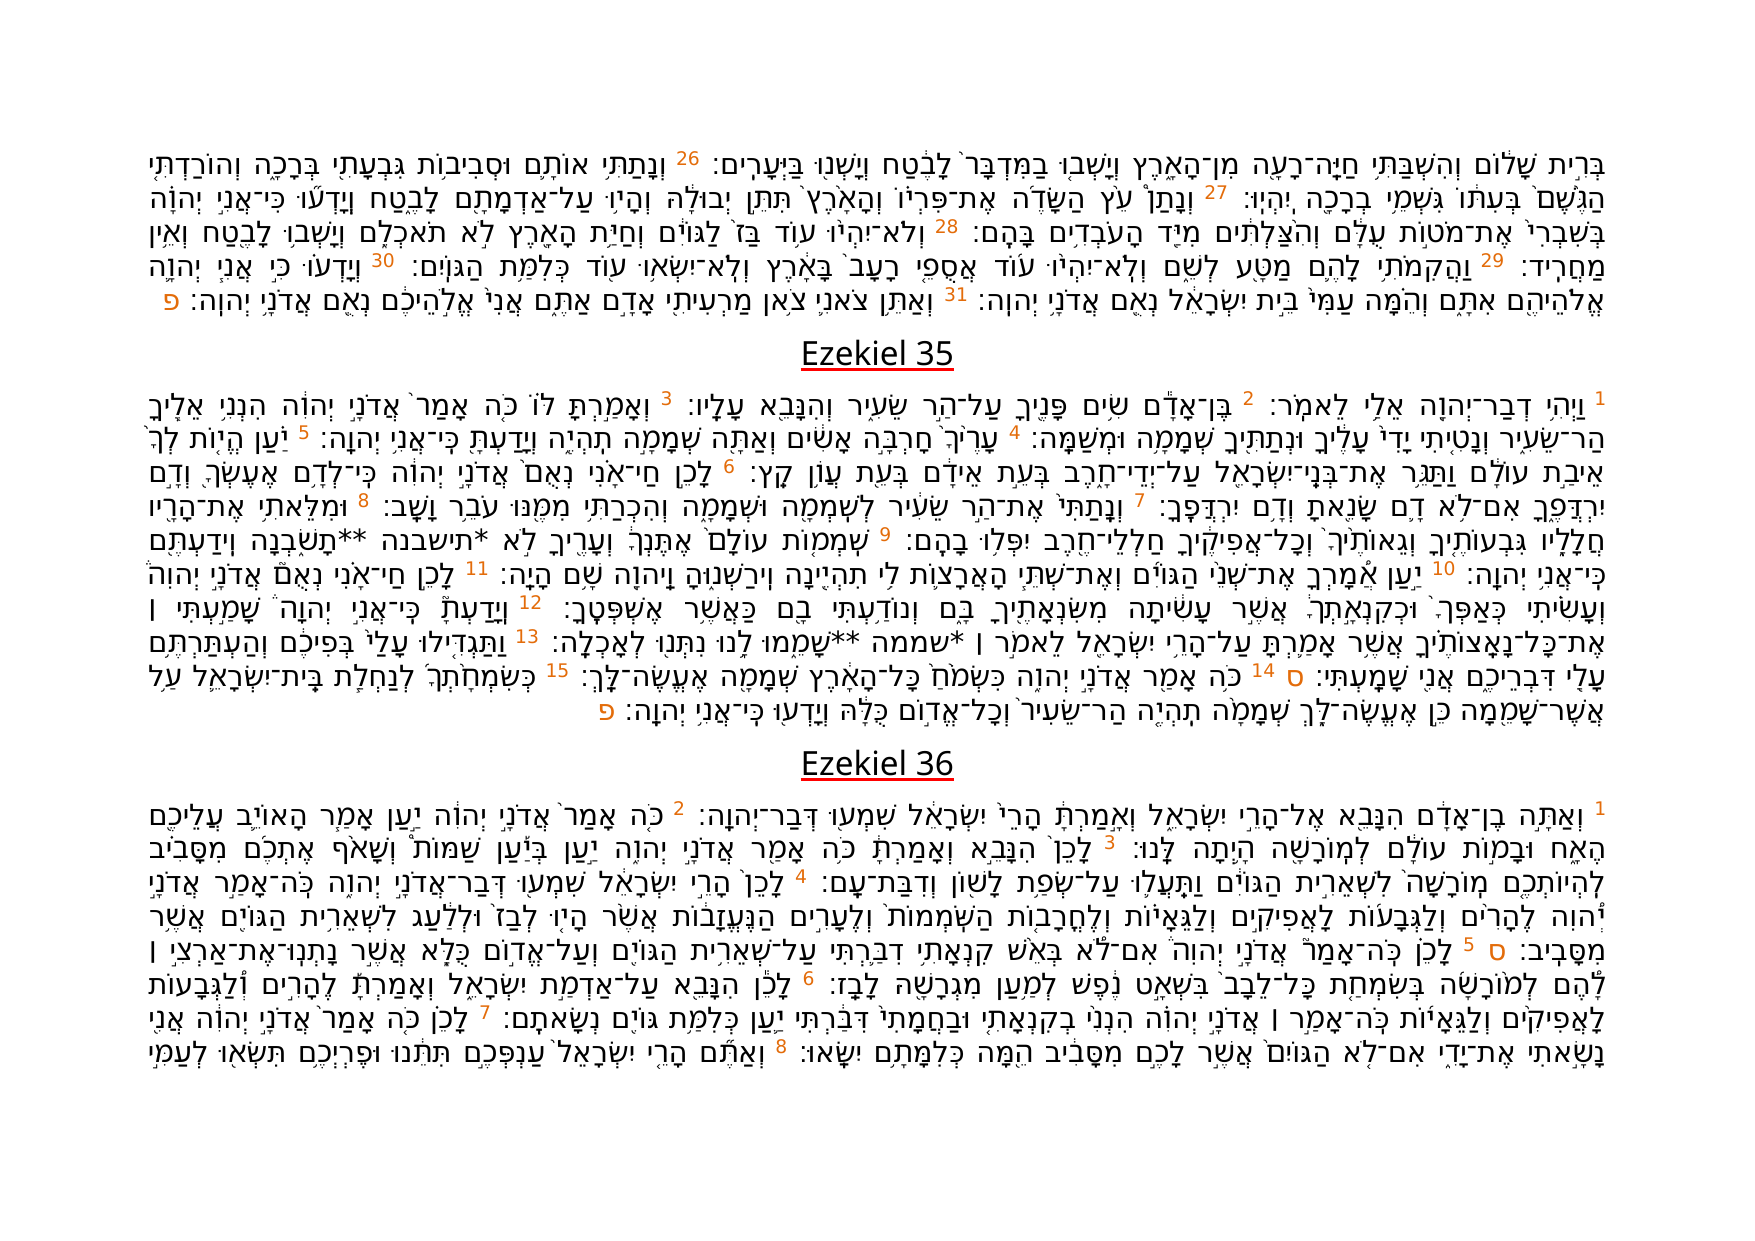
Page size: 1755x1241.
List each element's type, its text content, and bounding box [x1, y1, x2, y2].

text Ezekiel 36 [148, 740, 1606, 785]
text 1 וַיְהִ֥י דְבַר־יְהוָ֖ה אֵלַ֥י לֵאמֹֽר׃ 2 בֶּן־אָדָ֕ם שִׂ֥ים פָּנֶ֖יךָ עַל־הַ֣ר שֵׂעִ֑יר וְהִנָּבֵ֖א עָלָֽיו׃ ‬‬3 וְאָמַ֣רְתָּ לּ֗וֹ כֹּ֤ה אָמַר֙ אֲדֹנָ֣י יְהוִ֔ה הִנְנִ֥י אֵלֶ֖יךָ הַר־שֵׂעִ֑יר וְנָטִ֤יתִי יָדִי֙ עָלֶ֔יךָ וּנְתַתִּ֖יךָ שְׁמָמָ֥ה וּמְשַׁמָּֽה׃ ‬‬4 עָרֶ֙יךָ֙ חָרְבָּ֣ה אָשִׂ֔ים וְאַתָּ֖ה שְׁמָמָ֣ה תִֽהְיֶ֑ה וְיָדַעְתָּ֖ כִּֽי־אֲנִ֥י יְהוָֽה׃ ‬‬5 יַ֗עַן הֱי֤וֹת לְךָ֙ אֵיבַ֣ת עוֹלָ֔ם וַתַּגֵּ֥ר אֶת־בְּנֵֽי־יִשְׂרָאֵ֖ל עַל־יְדֵי־חָ֑רֶב בְּעֵ֣ת אֵידָ֔ם בְּעֵ֖ת עֲוֺ֥ן קֵֽץ׃ ‬‬6 לָכֵ֣ן חַי־אָ֗נִי נְאֻם֙ אֲדֹנָ֣י יְהוִ֔ה כִּֽי־לְדָ֥ם אֶעֶשְׂךָ֖ וְדָ֣ם יִרְדֲּפֶ֑ךָ אִם־לֹ֥א דָ֛ם שָׂנֵ֖אתָ וְדָ֥ם יִרְדֲּפֶֽךָ׃ ‬‬7 וְנָֽתַתִּי֙ אֶת־הַ֣ר שֵׂעִ֔יר לְשִֽׁמְמָ֖ה וּשְׁמָמָ֑ה וְהִכְרַתִּ֥י מִמֶּ֖נּוּ עֹבֵ֥ר וָשָֽׁב׃ ‬‬8 וּמִלֵּאתִ֥י אֶת־הָרָ֖יו חֲלָלָ֑יו גִּבְעוֹתֶ֤יךָ וְגֵאוֹתֶ֙יךָ֙ וְכָל־אֲפִיקֶ֔יךָ חַלְלֵי־חֶ֖רֶב יִפְּל֥וּ בָהֶֽם׃ ‬‬9 שִֽׁמְמ֤וֹת עוֹלָם֙ אֶתֶּנְךָ֔ וְעָרֶ֖יךָ לֹ֣א *תישבנה **תָשֹׁ֑בְנָה וִֽידַעְתֶּ֖ם כִּֽי־אֲנִ֥י יְהוָֽה׃ ‬‬10 יַ֣עַן אֲ֠מָרְךָ אֶת־שְׁנֵ֨י הַגּוֹיִ֜ם וְאֶת־שְׁתֵּ֧י הָאֲרָצ֛וֹת לִ֥י תִהְיֶ֖ינָה וִֽירַשְׁנ֑וּהָ וַֽיהוָ֖ה שָׁ֥ם הָיָֽה׃ ‬‬11 לָכֵ֣ן חַי־אָ֗נִי נְאֻם֮ אֲדֹנָ֣י יְהוִה֒ וְעָשִׂ֗יתִי כְּאַפְּךָ֙ וּכְקִנְאָ֣תְךָ֔ אֲשֶׁ֣ר עָשִׂ֔יתָה מִשִּׂנְאָתֶ֖יךָ בָּ֑ם וְנוֹדַ֥עְתִּי בָ֖ם כַּאֲשֶׁ֥ר אֶשְׁפְּטֶֽךָ׃ ‬‬12 וְֽיָדַעְתָּ֮ כִּֽי־אֲנִ֣י יְהוָה֒ שָׁמַ֣עְתִּי ׀ אֶת־כָּל־נָאָֽצוֹתֶ֗יךָ אֲשֶׁ֥ר אָמַ֛רְתָּ עַל־הָרֵ֥י יִשְׂרָאֵ֖ל לֵאמֹ֣ר ׀ *שממה **שָׁמֵ֑מוּ לָ֥נוּ נִתְּנ֖וּ לְאָכְלָֽה׃ ‬‬13 וַתַּגְדִּ֤ילוּ עָלַי֙ בְּפִיכֶ֔ם וְהַעְתַּרְתֶּ֥ם עָלַ֖י דִּבְרֵיכֶ֑ם אֲנִ֖י שָׁמָֽעְתִּי׃ ס ‬‬14 כֹּ֥ה אָמַ֖ר אֲדֹנָ֣י יְהוִ֑ה כִּשְׂמֹ֙חַ֙ כָּל־הָאָ֔רֶץ שְׁמָמָ֖ה אֶעֱשֶׂה־לָּֽךְ׃ ‬‬15 כְּשִׂמְחָ֨תְךָ֜ לְנַחְלַ֧ת בֵּֽית־יִשְׂרָאֵ֛ל עַ֥ל אֲשֶׁר־שָׁמֵ֖מָה כֵּ֣ן אֶעֱשֶׂה־לָּ֑ךְ שְׁמָמָ֨ה תִֽהְיֶ֤ה הַר־שֵׂעִיר֙ וְכָל־אֱד֣וֹם כֻּלָּ֔הּ וְיָדְע֖וּ כִּֽי־אֲנִ֥י יְהוָֽה׃ פ ‬‬‬‬‬‬‬‬‬‬‬‬‬‬‬‬ [148, 388, 1606, 727]
text 1 וַיְהִ֥י דְבַר־יְהוָ֖ה אֵלַ֥י לֵאמֹֽר׃ 2 בֶּן־אָדָ֕ם הִנָּבֵ֖א עַל־רוֹעֵ֣י יִשְׂרָאֵ֑ל הִנָּבֵ֣א וְאָמַרְתָּ֩ אֲלֵיהֶ֨ם לָרֹעִ֜ים כֹּ֥ה אָמַ֣ר ׀ אֲדֹנָ֣י יְהוִ֗ה ה֤וֹי רֹעֵֽי־יִשְׂרָאֵל֙ אֲשֶׁ֤ר הָיוּ֙ רֹעִ֣ים אוֹתָ֔ם הֲל֣וֹא הַצֹּ֔אן יִרְע֖וּ הָרֹעִֽים׃ ‬‬3 אֶת־הַחֵ֤לֶב תֹּאכֵ֙לוּ֙ וְאֶת־הַצֶּ֣מֶר תִּלְבָּ֔שׁוּ הַבְּרִיאָ֖ה תִּזְבָּ֑חוּ הַצֹּ֖אן לֹ֥א תִרְעֽוּ׃ ‬‬4 אֶֽת־הַנַּחְלוֹת֩ לֹ֨א חִזַּקְתֶּ֜ם וְאֶת־הַחוֹלָ֣ה לֹֽא־רִפֵּאתֶ֗ם וְלַנִּשְׁבֶּ֙רֶת֙ לֹ֣א חֲבַשְׁתֶּ֔ם וְאֶת־הַנִּדַּ֙חַת֙ לֹ֣א הֲשֵׁבֹתֶ֔ם וְאֶת־הָאֹבֶ֖דֶת לֹ֣א בִקַּשְׁתֶּ֑ם וּבְחָזְקָ֛ה רְדִיתֶ֥ם אֹתָ֖ם וּבְפָֽרֶךְ׃ ‬‬5 וַתְּפוּצֶ֖ינָה מִבְּלִ֣י רֹעֶ֑ה וַתִּהְיֶ֧ינָה לְאָכְלָ֛ה לְכָל־חַיַּ֥ת הַשָּׂדֶ֖ה וַתְּפוּצֶֽינָה׃ ‬‬6 יִשְׁגּ֤וּ צֹאנִי֙ בְּכָל־הֶ֣הָרִ֔ים וְעַ֖ל כָּל־גִּבְעָ֣ה רָמָ֑ה וְעַ֨ל כָּל־פְּנֵ֤י הָאָ֙רֶץ֙ נָפֹ֣צוּ צֹאנִ֔י וְאֵ֥ין דּוֹרֵ֖שׁ וְאֵ֥ין מְבַקֵּֽשׁ׃ ‬‬7 לָכֵ֣ן רֹעִ֔ים שִׁמְע֖וּ אֶת־דְּבַ֥ר יְהוָֽה׃ ‬‬8 חַי־אָ֜נִי נְאֻ֣ם ׀ אֲדֹנָ֣י יְהוִ֗ה אִם־לֹ֣א יַ֣עַן הֱיֽוֹת־צֹאנִ֣י ׀ לָבַ֡ז וַתִּֽהְיֶינָה֩ צֹאנִ֨י לְאָכְלָ֜ה לְכָל־חַיַּ֤ת הַשָּׂדֶה֙ מֵאֵ֣ין רֹעֶ֔ה וְלֹֽא־דָרְשׁ֥וּ רֹעַ֖י אֶת־צֹאנִ֑י וַיִּרְע֤וּ הָֽרֹעִים֙ אוֹתָ֔ם וְאֶת־צֹאנִ֖י לֹ֥א רָעֽוּ׃ ס ‬‬9 לָכֵן֙ הָֽרֹעִ֔ים שִׁמְע֖וּ דְּבַר־יְהוָֽה׃ ‬‬10 כֹּה־אָמַ֞ר אֲדֹנָ֣י יְהוִ֗ה הִנְנִ֨י אֶֽל־הָרֹעִ֜ים וְֽדָרַשְׁתִּ֧י אֶת־צֹאנִ֣י מִיָּדָ֗ם וְהִשְׁבַּתִּים֙ מֵרְע֣וֹת צֹ֔אן וְלֹא־יִרְע֥וּ ע֛וֹד הָרֹעִ֖ים אוֹתָ֑ם וְהִצַּלְתִּ֤י צֹאנִי֙ מִפִּיהֶ֔ם וְלֹֽא־תִהְיֶ֥יןָ לָהֶ֖ם לְאָכְלָֽה׃ ס ‬‬11 כִּ֛י כֹּ֥ה אָמַ֖ר אֲדֹנָ֣י יְהוִ֑ה הִנְנִי־אָ֕נִי וְדָרַשְׁתִּ֥י אֶת־צֹאנִ֖י וּבִקַּרְתִּֽים׃ ‬‬12 כְּבַקָּרַת֩ רֹעֶ֨ה עֶדְר֜וֹ בְּיוֹם־הֱיוֹת֤וֹ בְתוֹךְ־צֹאנוֹ֙ נִפְרָשׁ֔וֹת כֵּ֖ן אֲבַקֵּ֣ר אֶת־צֹאנִ֑י וְהִצַּלְתִּ֣י אֶתְהֶ֗ם מִכָּל־הַמְּקוֹמֹת֙ אֲשֶׁ֣ר נָפֹ֣צוּ שָׁ֔ם בְּי֖וֹם עָנָ֖ן וַעֲרָפֶֽל׃ ‬‬13 וְהוֹצֵאתִ֣ים מִן־הָעַמִּ֗ים וְקִבַּצְתִּים֙ מִן־הָ֣אֲרָצ֔וֹת וַהֲבִיאֹתִ֖ים אֶל־אַדְמָתָ֑ם וּרְעִיתִים֙ אֶל־הָרֵ֣י יִשְׂרָאֵ֔ל בָּאֲפִיקִ֕ים וּבְכֹ֖ל מוֹשְׁבֵ֥י הָאָֽרֶץ׃ ‬‬14 בְּמִרְעֶה־טּוֹב֙ אֶרְעֶ֣ה אֹתָ֔ם וּבְהָרֵ֥י מְרֽוֹם־יִשְׂרָאֵ֖ל יִהְיֶ֣ה נְוֵהֶ֑ם שָׁ֤ם תִּרְבַּ֙צְנָה֙ בְּנָ֣וֶה טּ֔וֹב וּמִרְעֶ֥ה שָׁמֵ֛ן תִּרְעֶ֖ינָה אֶל־הָרֵ֥י יִשְׂרָאֵֽל׃ ‬‬15 אֲנִ֨י אֶרְעֶ֤ה צֹאנִי֙ וַאֲנִ֣י אַרְבִּיצֵ֔ם נְאֻ֖ם אֲדֹנָ֥י יְהוִֽה׃ ‬‬16 אֶת־הָאֹבֶ֤דֶת אֲבַקֵּשׁ֙ וְאֶת־הַנִּדַּ֣חַת אָשִׁ֔יב וְלַנִּשְׁבֶּ֣רֶת אֶחֱבֹ֔שׁ וְאֶת־הַחוֹלָ֖ה אֲחַזֵּ֑ק וְאֶת־הַשְּׁמֵנָ֧ה וְאֶת־הַחֲזָקָ֛ה אַשְׁמִ֖יד אֶרְעֶ֥נָּה בְמִשְׁפָּֽט׃ ‬‬17 וְאַתֵּ֣נָה צֹאנִ֔י כֹּ֥ה אָמַ֖ר אֲדֹנָ֣י יְהוִ֑ה הִנְנִ֤י שֹׁפֵט֙ בֵּֽין־שֶׂ֣ה לָשֶׂ֔ה לָאֵילִ֖ים וְלָעַתּוּדִֽים׃ ‬‬18 הַמְעַ֣ט מִכֶּ֗ם הַמִּרְעֶ֤ה הַטּוֹב֙ תִּרְע֔וּ וְיֶ֙תֶר֙ מִרְעֵיכֶ֔ם תִּרְמְס֖וּ בְּרַגְלֵיכֶ֑ם וּמִשְׁקַע־מַ֣יִם תִּשְׁתּ֔וּ וְאֵת֙ הַנּ֣וֹתָרִ֔ים בְּרַגְלֵיכֶ֖ם תִּרְפֹּשֽׂוּן׃ ‬‬19 וְצֹאנִ֑י מִרְמַ֤ס רַגְלֵיכֶם֙ תִּרְעֶ֔ינָה וּמִרְפַּ֥שׂ רַגְלֵיכֶ֖ם תִּשְׁתֶּֽינָה׃ ס ‬‬20 לָכֵ֗ן כֹּ֥ה אָמַ֛ר אֲדֹנָ֥י יְהוִ֖ה אֲלֵיהֶ֑ם הִנְנִי־אָ֕נִי וְשָֽׁפַטְתִּי֙ בֵּֽין־שֶׂ֣ה בִרְיָ֔ה וּבֵ֥ין שֶׂ֖ה רָזָֽה׃ ‬‬21 יַ֗עַן בְּצַ֤ד וּבְכָתֵף֙ תֶּהְדֹּ֔פוּ וּבְקַרְנֵיכֶ֥ם תְּנַגְּח֖וּ כָּל־הַנַּחְל֑וֹת עַ֣ד אֲשֶׁ֧ר הֲפִיצוֹתֶ֛ם אוֹתָ֖נָה אֶל־הַחֽוּצָה׃ ‬‬22 וְהוֹשַׁעְתִּ֣י לְצֹאנִ֔י וְלֹֽא־תִהְיֶ֥ינָה ע֖וֹד לָבַ֑ז וְשָׁ֣פַטְתִּ֔י בֵּ֥ין שֶׂ֖ה לָשֶֽׂה׃ ‬‬23 וַהֲקִמֹתִ֨י עֲלֵיהֶ֜ם רֹעֶ֤ה אֶחָד֙ וְרָעָ֣ה אֶתְהֶ֔ן אֵ֖ת עַבְדִּ֣י דָוִ֑יד ה֚וּא יִרְעֶ֣ה אֹתָ֔ם וְהֽוּא־יִהְיֶ֥ה לָהֶ֖ן לְרֹעֶֽה׃ ‬‬24 וַאֲנִ֣י יְהוָ֗ה אֶהְיֶ֤ה לָהֶם֙ לֵֽאלֹהִ֔ים וְעַבְדִּ֥י דָוִ֖ד נָשִׂ֣יא בְתוֹכָ֑ם אֲנִ֥י יְהוָ֖ה דִּבַּֽרְתִּי׃ ‬‬25 וְכָרַתִּ֤י לָהֶם֙ בְּרִ֣ית שָׁל֔וֹם וְהִשְׁבַּתִּ֥י חַיָּֽה־רָעָ֖ה מִן־הָאָ֑רֶץ וְיָשְׁב֤וּ בַמִּדְבָּר֙ לָבֶ֔טַח וְיָשְׁנ֖וּ בַּיְּעָרִֽים׃ ‬‬26 וְנָתַתִּ֥י אוֹתָ֛ם וּסְבִיב֥וֹת גִּבְעָתִ֖י בְּרָכָ֑ה וְהוֹרַדְתִּ֤י הַגֶּ֙שֶׁם֙ בְּעִתּ֔וֹ גִּשְׁמֵ֥י בְרָכָ֖ה יִֽהְיֽוּ׃ ‬‬27 וְנָתַן֩ עֵ֨ץ הַשָּׂדֶ֜ה אֶת־פִּרְי֗וֹ וְהָאָ֙רֶץ֙ תִּתֵּ֣ן יְבוּלָ֔הּ וְהָי֥וּ עַל־אַדְמָתָ֖ם לָבֶ֑טַח וְֽיָדְע֞וּ כִּי־אֲנִ֣י יְהוָ֗ה בְּשִׁבְרִי֙ אֶת־מֹט֣וֹת עֻלָּ֔ם וְהִ֨צַּלְתִּ֔ים מִיַּ֖ד הָעֹבְדִ֥ים בָּהֶֽם׃ ‬‬28 וְלֹא־יִהְי֨וּ ע֥וֹד בַּז֙ לַגּוֹיִ֔ם וְחַיַּ֥ת הָאָ֖רֶץ לֹ֣א תֹאכְלֵ֑ם וְיָשְׁב֥וּ לָבֶ֖טַח וְאֵ֥ין מַחֲרִֽיד׃ ‬‬29 וַהֲקִמֹתִ֥י לָהֶ֛ם מַטָּ֖ע לְשֵׁ֑ם וְלֹֽא־יִהְי֨וּ ע֜וֹד אֲסֻפֵ֤י רָעָב֙ בָּאָ֔רֶץ וְלֹֽא־יִשְׂא֥וּ ע֖וֹד כְּלִמַּ֥ת הַגּוֹיִֽם׃ ‬‬30 וְיָדְע֗וּ כִּ֣י אֲנִ֧י יְהוָ֛ה אֱלֹהֵיהֶ֖ם אִתָּ֑ם וְהֵ֗מָּה עַמִּי֙ בֵּ֣ית יִשְׂרָאֵ֔ל נְאֻ֖ם אֲדֹנָ֥י יְהוִֽה׃ ‬‬31 וְאַתֵּ֥ן צֹאנִ֛י צֹ֥אן מַרְעִיתִ֖י אָדָ֣ם אַתֶּ֑ם אֲנִי֙ אֱלֹ֣הֵיכֶ֔ם נְאֻ֖ם אֲדֹנָ֥י יְהוִֽה׃ פ ‬‬‬‬‬‬‬‬‬‬‬‬‬‬‬‬‬‬‬‬‬‬‬‬‬‬‬‬‬‬‬‬ [148, 148, 1606, 317]
text Ezekiel 35 [148, 330, 1606, 375]
text 1 וְאַתָּ֣ה בֶן־אָדָ֔ם הִנָּבֵ֖א אֶל־הָרֵ֣י יִשְׂרָאֵ֑ל וְאָ֣מַרְתָּ֔ הָרֵי֙ יִשְׂרָאֵ֔ל שִׁמְע֖וּ דְּבַר־יְהוָֽה׃ 2 כֹּ֤ה אָמַר֙ אֲדֹנָ֣י יְהוִ֔ה יַ֣עַן אָמַ֧ר הָאוֹיֵ֛ב עֲלֵיכֶ֖ם הֶאָ֑ח וּבָמ֣וֹת עוֹלָ֔ם לְמֽוֹרָשָׁ֖ה הָ֥יְתָה לָּֽנוּ׃ ‬‬3 לָכֵן֙ הִנָּבֵ֣א וְאָמַרְתָּ֔ כֹּ֥ה אָמַ֖ר אֲדֹנָ֣י יְהוִ֑ה יַ֣עַן בְּיַ֡עַן שַׁמּוֹת֩ וְשָׁאֹ֨ף אֶתְכֶ֜ם מִסָּבִ֗יב לִֽהְיוֹתְכֶ֤ם מֽוֹרָשָׁה֙ לִשְׁאֵרִ֣ית הַגּוֹיִ֔ם וַתֵּֽעֲל֛וּ עַל־שְׂפַ֥ת לָשׁ֖וֹן וְדִבַּת־עָֽם׃ ‬‬4 לָכֵן֙ הָרֵ֣י יִשְׂרָאֵ֔ל שִׁמְע֖וּ דְּבַר־אֲדֹנָ֣י יְהוִ֑ה כֹּֽה־אָמַ֣ר אֲדֹנָ֣י יְ֠הוִה לֶהָרִ֨ים וְלַגְּבָע֜וֹת לָאֲפִיקִ֣ים וְלַגֵּאָי֗וֹת וְלֶחֳרָב֤וֹת הַשֹּֽׁמְמוֹת֙ וְלֶעָרִ֣ים הַנֶּעֱזָב֔וֹת אֲשֶׁ֨ר הָי֤וּ לְבַז֙ וּלְלַ֔עַג לִשְׁאֵרִ֥ית הַגּוֹיִ֖ם אֲשֶׁ֥ר מִסָּבִֽיב׃ ס ‬‬5 לָכֵ֗ן כֹּֽה־אָמַר֮ אֲדֹנָ֣י יְהוִה֒ אִם־לֹ֠א בְּאֵ֨שׁ קִנְאָתִ֥י דִבַּ֛רְתִּי עַל־שְׁאֵרִ֥ית הַגּוֹיִ֖ם וְעַל־אֱד֣וֹם כֻּלָּ֑א אֲשֶׁ֣ר נָתְנֽוּ־אֶת־אַרְצִ֣י ׀ לָ֠הֶם לְמ֨וֹרָשָׁ֜ה בְּשִׂמְחַ֤ת כָּל־לֵבָב֙ בִּשְׁאָ֣ט נֶ֔פֶשׁ לְמַ֥עַן מִגְרָשָׁ֖הּ לָבַֽז׃ ‬‬6 לָכֵ֕ן הִנָּבֵ֖א עַל־אַדְמַ֣ת יִשְׂרָאֵ֑ל וְאָמַרְתָּ֡ לֶהָרִ֣ים וְ֠לַגְּבָעוֹת לָאֲפִיקִ֨ים וְלַגֵּאָי֜וֹת כֹּֽה־אָמַ֣ר ׀ אֲדֹנָ֣י יְהוִ֗ה הִנְנִ֨י בְקִנְאָתִ֤י וּבַחֲמָתִי֙ דִּבַּ֔רְתִּי יַ֛עַן כְּלִמַּ֥ת גּוֹיִ֖ם נְשָׂאתֶֽם׃ ‬‬7 לָכֵ֗ן כֹּ֤ה אָמַר֙ אֲדֹנָ֣י יְהוִ֔ה אֲנִ֖י נָשָׂ֣אתִי אֶת־יָדִ֑י אִם־לֹ֤א הַגּוֹיִם֙ אֲשֶׁ֣ר לָכֶ֣ם מִסָּבִ֔יב הֵ֖מָּה כְּלִמָּתָ֥ם יִשָּֽׂאוּ׃ ‬‬8 וְאַתֶּ֞ם הָרֵ֤י יִשְׂרָאֵל֙ עַנְפְּכֶ֣ם תִּתֵּ֔נוּ וּפֶרְיְכֶ֥ם תִּשְׂא֖וּ לְעַמִּ֣י יִשְׂרָאֵ֑ל כִּ֥י קֵרְב֖וּ לָבֽוֹא׃ ‬‬9 כִּ֖י הִנְנִ֣י אֲלֵיכֶ֑ם וּפָנִ֣יתִי אֲלֵיכֶ֔ם וְנֶעֱבַדְתֶּ֖ם וְנִזְרַעְתֶּֽם׃ ‬‬10 וְהִרְבֵּיתִ֤י עֲלֵיכֶם֙ אָדָ֔ם כָּל־בֵּ֥ית יִשְׂרָאֵ֖ל כֻּלֹּ֑ה וְנֹֽשְׁבוּ֙ הֶֽעָרִ֔ים וְהֶחֳרָב֖וֹת תִּבָּנֶֽינָה׃ ‬‬11 וְהִרְבֵּיתִ֧י עֲלֵיכֶ֛ם אָדָ֥ם וּבְהֵמָ֖ה וְרָב֣וּ וּפָר֑וּ וְהוֹשַׁבְתִּ֨י אֶתְכֶ֜ם כְּקַדְמֽוֹתֵיכֶ֗ם וְהֵטִֽבֹתִי֙ מֵרִאשֹׁ֣תֵיכֶ֔ם וִֽידַעְתֶּ֖ם כִּֽי־אֲנִ֥י יְהוָֽה׃ ‬‬12 וְהוֹלַכְתִּי֩ עֲלֵיכֶ֨ם אָדָ֜ם אֶת־עַמִּ֤י יִשְׂרָאֵל֙ וִֽירֵשׁ֔וּךָ וְהָיִ֥יתָ לָהֶ֖ם לְנַחֲלָ֑ה וְלֹא־תוֹסִ֥ף ע֖וֹד לְשַׁכְּלָֽם׃ ס ‬‬13 כֹּ֤ה אָמַר֙ אֲדֹנָ֣י יְהוִ֔ה יַ֚עַן אֹמְרִ֣ים לָכֶ֔ם אֹכֶ֥לֶת אָדָ֖ם *אתי **אָ֑תְּ וּמְשַׁכֶּ֥לֶת *גויך **גּוֹיַ֖יִךְ הָיִֽית׃ ‬‬14 לָכֵ֗ן אָדָם֙ לֹא־תֹ֣אכְלִי ע֔וֹד *וגויך **וְגוֹיַ֖יִךְ לֹ֣א *תכשלי־**תְשַׁכְּלִי־ע֑וֹד נְאֻ֖ם אֲדֹנָ֥י יְהוִֽה׃ ‬‬15 וְלֹא־אַשְׁמִ֨יעַ אֵלַ֤יִךְ עוֹד֙ כְּלִמַּ֣ת הַגּוֹיִ֔ם וְחֶרְפַּ֥ת עַמִּ֖ים לֹ֣א תִשְׂאִי־ע֑וֹד *וגויך **וְגוֹיַ֙יִךְ֙ לֹא־תַכְשִׁ֣לִי ע֔וֹד נְאֻ֖ם אֲדֹנָ֥י יְהוִֽה׃ ס ‬‬16 וַיְהִ֥י דְבַר־יְהוָ֖ה אֵלַ֥י לֵאמֹֽר׃ ‬‬17 בֶּן־אָדָ֗ם בֵּ֤ית יִשְׂרָאֵל֙ יֹשְׁבִ֣ים עַל־אַדְמָתָ֔ם וַיְטַמְּא֣וּ אוֹתָ֔הּ בְּדַרְכָּ֖ם וּבַעֲלִֽילוֹתָ֑ם כְּטֻמְאַת֙ הַנִּדָּ֔ה הָיְתָ֥ה דַרְכָּ֖ם לְפָנָֽי׃ ‬‬18 וָאֶשְׁפֹּ֤ךְ חֲמָתִי֙ עֲלֵיהֶ֔ם עַל־הַדָּ֖ם אֲשֶׁר־שָׁפְכ֣וּ עַל־הָאָ֑רֶץ וּבְגִלּוּלֵיהֶ֖ם טִמְּאֽוּהָ׃ ‬‬19 וָאָפִ֤יץ אֹתָם֙ בַּגּוֹיִ֔ם וַיִּזָּר֖וּ בָּאֲרָצ֑וֹת כְּדַרְכָּ֥ם וְכַעֲלִילוֹתָ֖ם שְׁפַטְתִּֽים׃ ‬‬20 וַיָּב֗וֹא אֶל־הַגּוֹיִם֙ אֲשֶׁר־בָּ֣אוּ שָׁ֔ם וַֽיְחַלְּל֖וּ אֶת־שֵׁ֣ם קָדְשִׁ֑י בֶּאֱמֹ֤ר לָהֶם֙ עַם־יְהוָ֣ה אֵ֔לֶּה וּמֵאַרְצ֖וֹ יָצָֽאוּ׃ ‬‬21 וָאֶחְמֹ֖ל עַל־שֵׁ֣ם קָדְשִׁ֑י אֲשֶׁ֤ר חִלְּל֙וּהוּ֙ בֵּ֣ית יִשְׂרָאֵ֔ל בַּגּוֹיִ֖ם אֲשֶׁר־בָּ֥אוּ שָֽׁמָּה׃ ס ‬‬22 לָכֵ֞ן אֱמֹ֣ר לְבֵֽית־יִשְׂרָאֵ֗ל כֹּ֤ה אָמַר֙ אֲדֹנָ֣י יְהוִ֔ה לֹ֧א לְמַעַנְכֶ֛ם אֲנִ֥י עֹשֶׂ֖ה בֵּ֣ית יִשְׂרָאֵ֑ל כִּ֤י אִם־לְשֵׁם־קָדְשִׁי֙ אֲשֶׁ֣ר חִלַּלְתֶּ֔ם בַּגּוֹיִ֖ם אֲשֶׁר־בָּ֥אתֶם שָֽׁם׃ ‬‬23 וְקִדַּשְׁתִּ֞י אֶת־שְׁמִ֣י הַגָּד֗וֹל הַֽמְחֻלָּל֙ בַּגּוֹיִ֔ם אֲשֶׁ֥ר חִלַּלְתֶּ֖ם בְּתוֹכָ֑ם וְיָדְע֨וּ הַגּוֹיִ֜ם כִּי־אֲנִ֣י יְהוָ֗ה נְאֻם֙ אֲדֹנָ֣י יְהוִ֔ה בְּהִקָּדְשִׁ֥י בָכֶ֖ם לְעֵינֵיהֶֽם׃ ‬‬24 וְלָקַחְתִּ֤י אֶתְכֶם֙ מִן־הַגּוֹיִ֔ם וְקִבַּצְתִּ֥י אֶתְכֶ֖ם מִכָּל־הָאֲרָצ֑וֹת וְהֵבֵאתִ֥י אֶתְכֶ֖ם אֶל־אַדְמַתְכֶֽם׃ ‬‬25 וְזָרַקְתִּ֧י עֲלֵיכֶ֛ם מַ֥יִם טְהוֹרִ֖ים וּטְהַרְתֶּ֑ם מִכֹּ֧ל טֻמְאוֹתֵיכֶ֛ם וּמִכָּל־גִּלּ֥וּלֵיכֶ֖ם אֲטַהֵ֥ר אֶתְכֶֽם׃ ‬‬26 וְנָתַתִּ֤י לָכֶם֙ לֵ֣ב חָדָ֔שׁ וְר֥וּחַ חֲדָשָׁ֖ה אֶתֵּ֣ן בְּקִרְבְּכֶ֑ם וַהֲסִ֨רֹתִ֜י אֶת־לֵ֤ב הָאֶ֙בֶן֙ מִבְּשַׂרְכֶ֔ם וְנָתַתִּ֥י לָכֶ֖ם לֵ֥ב בָּשָֽׂר׃ ‬‬27 וְאֶת־רוּחִ֖י אֶתֵּ֣ן בְּקִרְבְּכֶ֑ם וְעָשִׂ֗יתִי אֵ֤ת אֲשֶׁר־בְּחֻקַּי֙ תֵּלֵ֔כוּ וּמִשְׁפָּטַ֥י תִּשְׁמְר֖וּ וַעֲשִׂיתֶֽם׃ ‬‬28 וִישַׁבְתֶּ֣ם בָּאָ֔רֶץ אֲשֶׁ֥ר נָתַ֖תִּי לַאֲבֹֽתֵיכֶ֑ם וִהְיִ֤יתֶם לִי֙ לְעָ֔ם וְאָ֣נֹכִ֔י אֶהְיֶ֥ה לָכֶ֖ם לֵאלֹהִֽים׃ ‬‬29 וְהוֹשַׁעְתִּ֣י אֶתְכֶ֔ם מִכֹּ֖ל טֻמְאֽוֹתֵיכֶ֑ם וְקָרָ֤אתִי אֶל־הַדָּגָן֙ וְהִרְבֵּיתִ֣י אֹת֔וֹ וְלֹא־אֶתֵּ֥ן עֲלֵיכֶ֖ם רָעָֽב׃ ‬‬30 וְהִרְבֵּיתִי֙ אֶת־פְּרִ֣י הָעֵ֔ץ וּתְנוּבַ֖ת הַשָּׂדֶ֑ה לְמַ֗עַן אֲ֠שֶׁר לֹ֣א תִקְח֥וּ ע֛וֹד חֶרְפַּ֥ת רָעָ֖ב בַּגּוֹיִֽם׃ ‬‬31 וּזְכַרְתֶּם֙ אֶת־דַּרְכֵיכֶ֣ם הָרָעִ֔ים וּמַעַלְלֵיכֶ֖ם אֲשֶׁ֣ר לֹֽא־טוֹבִ֑ים וּנְקֹֽטֹתֶם֙ בִּפְנֵיכֶ֔ם עַ֚ל עֲוֺנֹ֣תֵיכֶ֔ם וְעַ֖ל תּוֹעֲבֽוֹתֵיכֶֽם׃ ‬‬32 לֹ֧א לְמַעַנְכֶ֣ם אֲנִֽי־עֹשֶׂ֗ה נְאֻם֙ אֲדֹנָ֣י יְהוִ֔ה יִוָּדַ֖ע לָכֶ֑ם בּ֧וֹשׁוּ וְהִכָּלְמ֛וּ מִדַּרְכֵיכֶ֖ם בֵּ֥ית יִשְׂרָאֵֽל׃ ס ‬‬33 כֹּ֤ה אָמַר֙ אֲדֹנָ֣י יְהוִ֔ה בְּיוֹם֙ טַהֲרִ֣י אֶתְכֶ֔ם מִכֹּ֖ל עֲוֺנֽוֹתֵיכֶ֑ם וְהֽוֹשַׁבְתִּי֙ אֶת־הֶ֣עָרִ֔ים וְנִבְנ֖וּ הֶחֳרָבֽוֹת׃ ‬‬34 וְהָאָ֥רֶץ הַנְּשַׁמָּ֖ה תֵּֽעָבֵ֑ד תַּ֚חַת אֲשֶׁ֣ר הָיְתָ֣ה שְׁמָמָ֔ה לְעֵינֵ֖י כָּל־עוֹבֵֽר׃ ‬‬35 וְאָמְר֗וּ הָאָ֤רֶץ הַלֵּ֙זוּ֙ הַנְּשַׁמָּ֔ה הָיְתָ֖ה כְּגַן־עֵ֑דֶן וְהֶעָרִ֧ים הֶחֳרֵב֛וֹת וְהַֽנְשַׁמּ֥וֹת וְהַנֶּהֱרָס֖וֹת בְּצוּר֥וֹת יָשָֽׁבוּ׃ ‬‬36 וְיָדְע֣וּ הַגּוֹיִ֗ם אֲשֶׁ֣ר יִֽשָּׁאֲרוּ֮ סְבִיבוֹתֵיכֶם֒ כִּ֣י ׀ אֲנִ֣י יְהוָ֗ה בָּנִ֙יתִי֙ הַנֶּ֣הֱרָס֔וֹת נָטַ֖עְתִּי הַנְּשַׁמָּ֑ה אֲנִ֥י יְהוָ֖ה דִּבַּ֥רְתִּי וְעָשִֽׂיתִי׃ ס ‬‬37 כֹּ֤ה אָמַר֙ אֲדֹנָ֣י יְהוִ֔ה ע֗וֹד זֹ֛את אִדָּרֵ֥שׁ לְבֵֽית־יִשְׂרָאֵ֖ל לַעֲשׂ֣וֹת לָהֶ֑ם אַרְבֶּ֥ה אֹתָ֛ם כַּצֹּ֖אן אָדָֽם׃ ‬‬38 כְּצֹ֣אן קָֽדָשִׁ֗ים כְּצֹ֤אן יְרוּשָׁלִַ֙ם֙ בְּמ֣וֹעֲדֶ֔יהָ כֵּ֤ן תִּהְיֶ֙ינָה֙ הֶעָרִ֣ים הֶחֳרֵב֔וֹת מְלֵא֖וֹת צֹ֣אן אָדָ֑ם וְיָדְע֖וּ כִּֽי־אֲנִ֥י יְהוָֽה׃ ס ‬‬‬‬‬‬‬‬‬‬‬‬‬‬‬‬‬‬‬‬‬‬‬‬‬‬‬‬‬‬‬‬‬‬‬‬‬‬‬ [148, 798, 1606, 1069]
